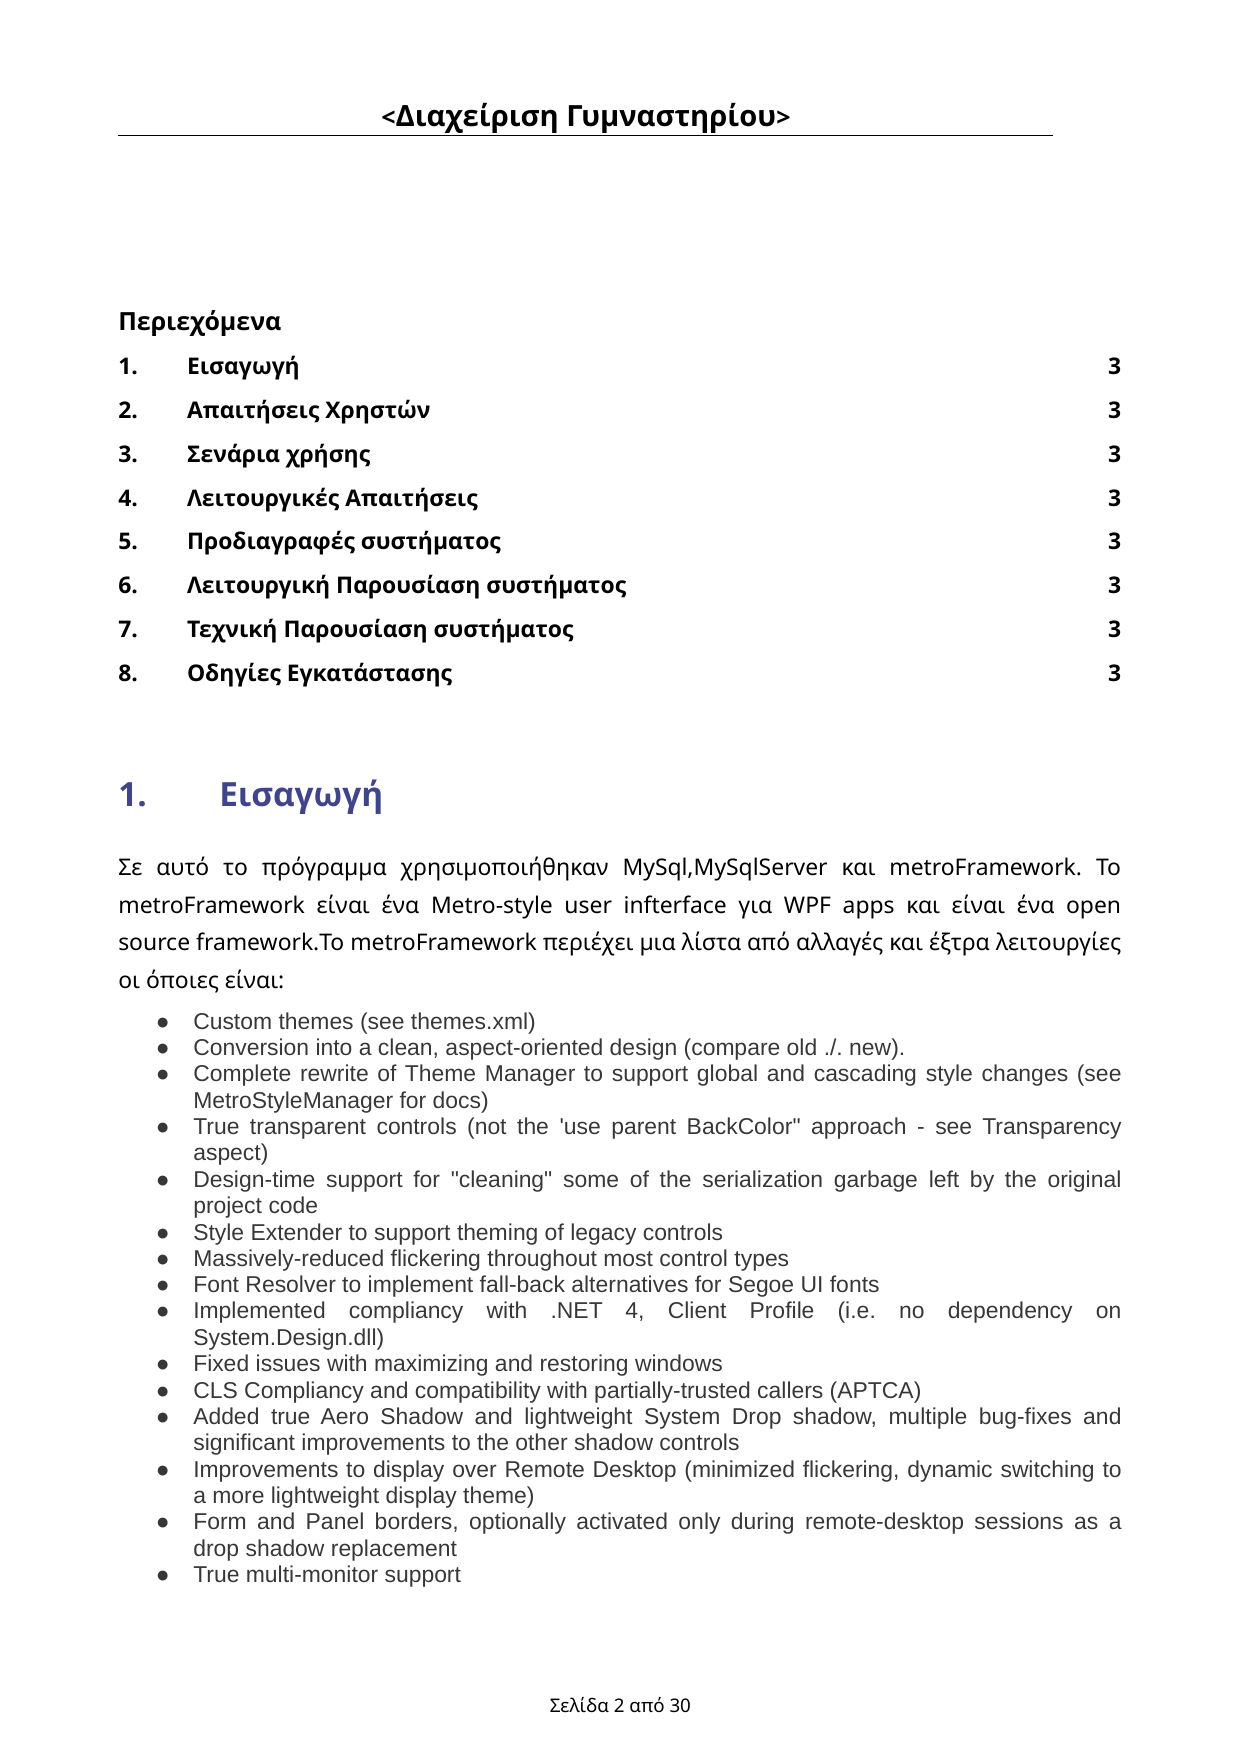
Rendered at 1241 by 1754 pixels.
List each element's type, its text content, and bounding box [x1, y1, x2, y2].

text Περιεχόμενα [118, 304, 1122, 338]
text Σε αυτό το πρόγραμμα χρησιμοποιήθηκαν MySql,MySqlServer και metroFramework. Το metroFramework είναι ένα Metro-style user infterface για WPF apps και είναι ένα open source framework.Το metroFramework περιέχει μια λίστα από αλλαγές και έξτρα λειτουργίες οι όποιες είναι: [118, 851, 1122, 995]
list Improvements to display over Remote Desktop (minimized flickering, dynamic switching to a more lightweight display theme) [156, 1456, 1122, 1508]
list Fixed issues with maximizing and restoring windows [156, 1350, 1122, 1377]
list Font Resolver to implement fall-back alternatives for Segoe UI fonts [156, 1271, 1122, 1297]
list True multi-monitor support [156, 1561, 1122, 1587]
list Implemented compliancy with .NET 4, Client Profile (i.e. no dependency on System.Design.dll) [156, 1297, 1122, 1350]
list Added true Aero Shadow and lightweight System Drop shadow, multiple bug-fixes and significant improvements to the other shadow controls [156, 1403, 1122, 1456]
list Massively-reduced flickering throughout most control types [156, 1245, 1122, 1271]
list CLS Compliancy and compatibility with partially-trusted callers (APTCA) [156, 1377, 1122, 1403]
text 3. Σενάρια χρήσης 3 [118, 438, 1122, 469]
list Conversion into a clean, aspect-oriented design (compare old ./. new). [156, 1034, 1122, 1060]
text 8. Οδηγίες Εγκατάστασης 3 [118, 657, 1122, 688]
subtitle Εισαγωγή [118, 771, 1122, 816]
text 1. Εισαγωγή 3 [118, 350, 1122, 382]
list Custom themes (see themes.xml) [156, 1008, 1122, 1034]
list Design-time support for "cleaning" some of the serialization garbage left by the original project code [156, 1166, 1122, 1218]
text 2. Απαιτήσεις Χρηστών 3 [118, 394, 1122, 425]
list Form and Panel borders, optionally activated only during remote-desktop sessions as a drop shadow replacement [156, 1508, 1122, 1561]
list True transparent controls (not the 'use parent BackColor" approach - see Transparency aspect) [156, 1113, 1122, 1166]
text 5. Προδιαγραφές συστήματος 3 [118, 525, 1122, 557]
text 4. Λειτουργικές Απαιτήσεις 3 [118, 482, 1122, 513]
list Style Extender to support theming of legacy controls [156, 1218, 1122, 1245]
text 7. Τεχνική Παρουσίαση συστήματος 3 [118, 613, 1122, 644]
list Complete rewrite of Theme Manager to support global and cascading style changes (see MetroStyleManager for docs) [156, 1060, 1122, 1113]
text 6. Λειτουργική Παρουσίαση συστήματος 3 [118, 569, 1122, 600]
